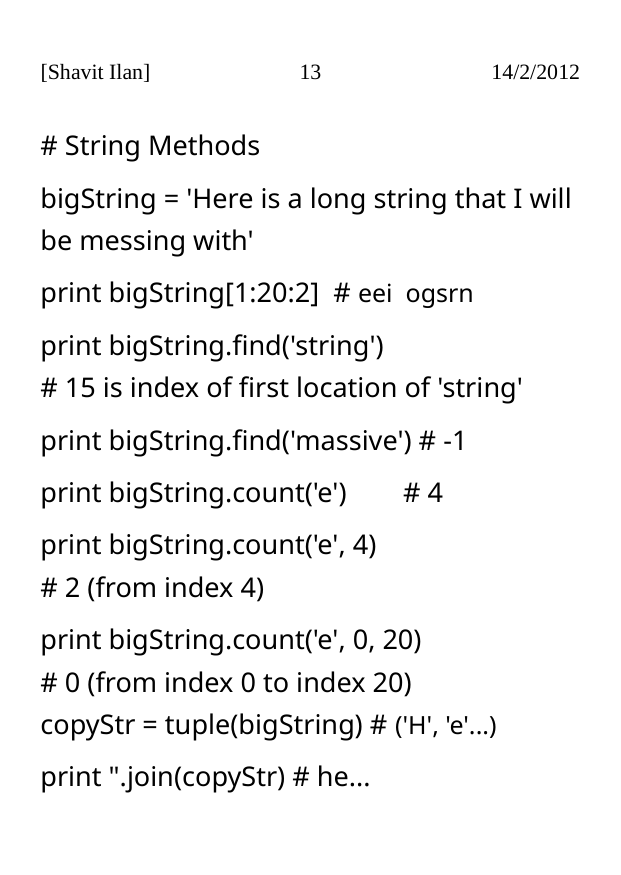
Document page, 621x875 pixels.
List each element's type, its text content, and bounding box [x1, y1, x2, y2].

text print ".join(copyStr) # he... [40, 758, 580, 795]
text print bigString[1:20:2] # eei ogsrn [40, 274, 580, 311]
text print bigString.count('e') # 4 [40, 473, 580, 510]
text bigString = 'Here is a long string that I will be messing with' [40, 179, 580, 258]
text print bigString.find('string') # 15 is index of first location of 'string' [40, 326, 580, 406]
text print bigString.count('e', 4) # 2 (from index 4) [40, 526, 580, 605]
text print bigString.count('e', 0, 20) # 0 (from index 0 to index 20) copyStr = tuple(bigString) # ('H', 'e'...) [40, 621, 580, 742]
text # String Methods [40, 84, 580, 163]
text print bigString.find('massive') # -1 [40, 421, 580, 458]
